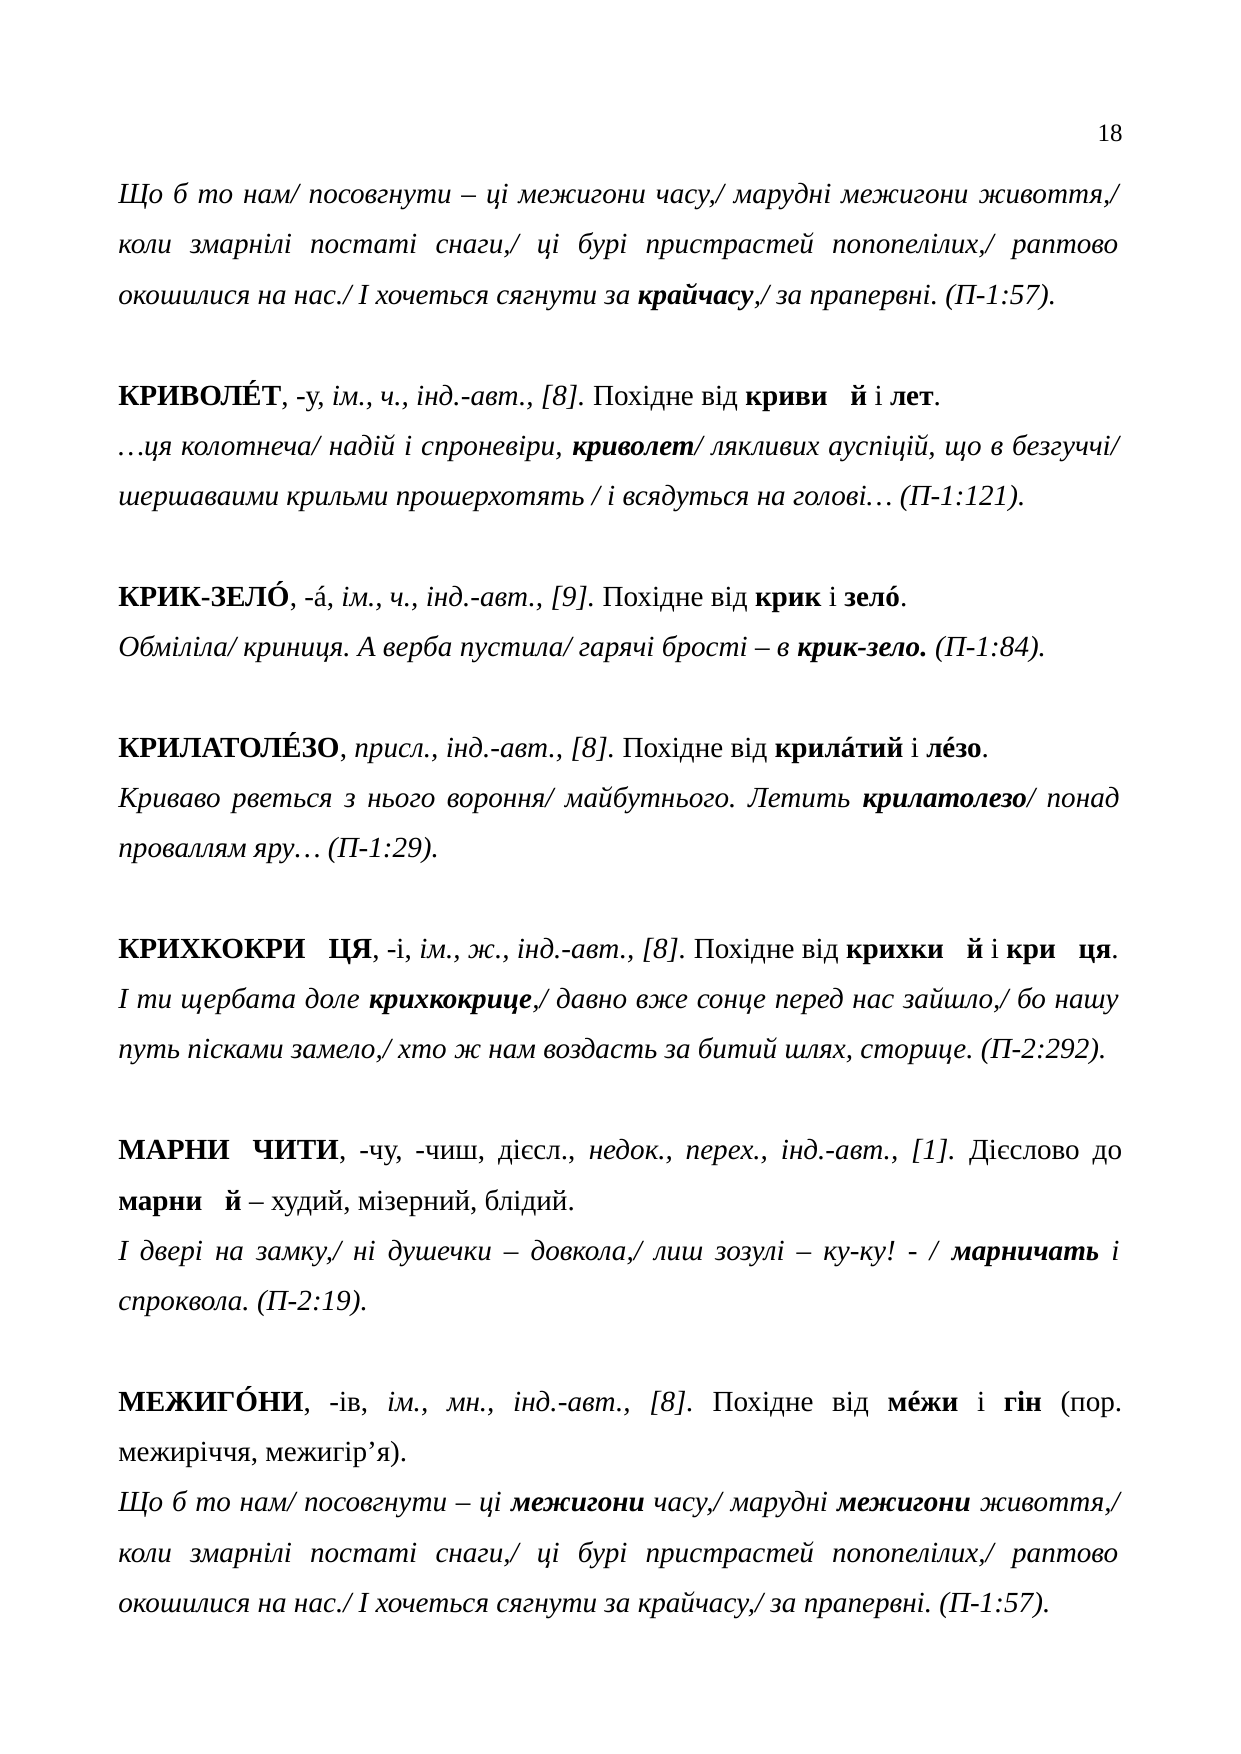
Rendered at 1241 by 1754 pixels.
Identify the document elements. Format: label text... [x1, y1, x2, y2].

subtitle Що б то нам/ посовгнути – ці межигони часу,/ марудні межигони живоття,/ коли змарнілі постаті снаги,/ ці бурі пристрастей попопелілих,/ раптово окошилися на нас./ І хочеться сягнути за крайчасу,/ за прапервні. (П-1:57). [118, 176, 1122, 311]
subtitle …ця колотнеча/ надій і спроневіри, криволет/ лякливих ауспіцій, що в безгуччі/ шершаваими крильми прошерхотять / і всядуться на голові… (П-1:121). [118, 428, 1122, 512]
subtitle Криволéт, -у, ім., ч., інд.-авт., [8]. Похідне від кривий і лет. [118, 378, 1122, 411]
subtitle Межигóни, -ів, ім., мн., інд.-авт., [8]. Похідне від мéжи і гін (пор. межиріччя, межигір’я). [118, 1384, 1122, 1468]
subtitle Криваво рветься з нього вороння/ майбутнього. Летить крилатолезо/ понад проваллям яру… (П-1:29). [118, 780, 1122, 864]
subtitle І двері на замку,/ ні душечки – довкола,/ лиш зозулі – ку-ку! - / марничать і спроквола. (П-2:19). [118, 1233, 1122, 1317]
subtitle Крик-зелó, -á, ім., ч., інд.-авт., [9]. Похідне від крик і зелó. [118, 579, 1122, 612]
subtitle І ти щербата доле крихкокрице,/ давно вже сонце перед нас зайшло,/ бо нашу путь пісками замело,/ хто ж нам воздасть за битий шлях, сторице. (П-2:292). [118, 981, 1122, 1065]
subtitle Що б то нам/ посовгнути – ці межигони часу,/ марудні межигони живоття,/ коли змарнілі постаті снаги,/ ці бурі пристрастей попопелілих,/ раптово окошилися на нас./ І хочеться сягнути за крайчасу,/ за прапервні. (П-1:57). [118, 1484, 1122, 1619]
subtitle Крихкокриця, -і, ім., ж., інд.-авт., [8]. Похідне від крихкий і криця. [118, 931, 1122, 964]
subtitle Обміліла/ криниця. А верба пустила/ гарячі брості – в крик-зело. (П-1:84). [118, 629, 1122, 663]
subtitle Крилатолéзо, присл., інд.-авт., [8]. Похідне від крилáтий і лéзо. [118, 730, 1122, 763]
subtitle Марничити, -чу, -чиш, дієсл., недок., перех., інд.-авт., [1]. Дієслово до марний – худий, мізерний, блідий. [118, 1132, 1122, 1216]
